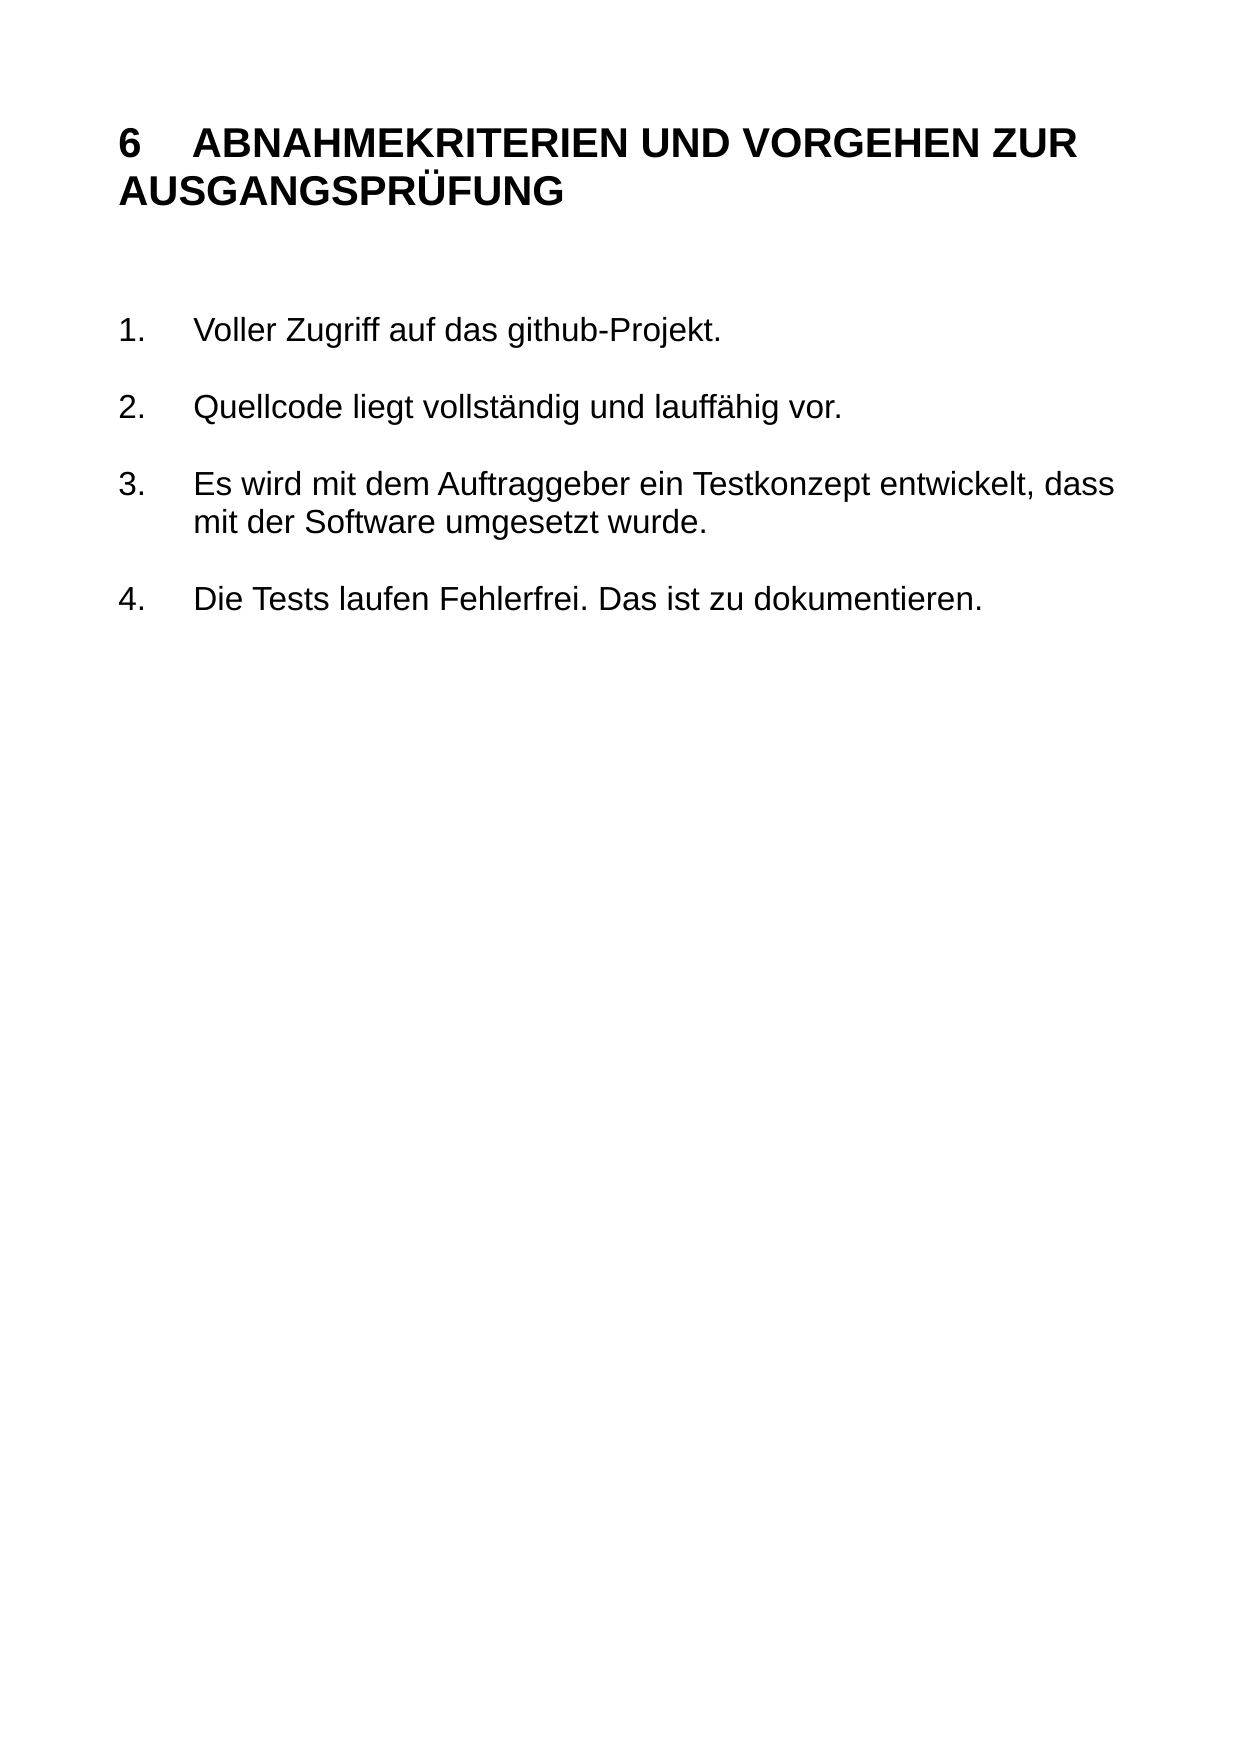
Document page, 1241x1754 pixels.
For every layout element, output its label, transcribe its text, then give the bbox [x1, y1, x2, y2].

text 6 ABNAHMEKRITERIEN UND VORGEHEN ZUR AUSGANGSPRÜFUNG [118, 118, 1122, 214]
list Voller Zugriff auf das github-Projekt. [118, 310, 1122, 348]
list Es wird mit dem Auftraggeber ein Testkonzept entwickelt, dass mit der Software umgesetzt wurde. [118, 463, 1122, 540]
list Die Tests laufen Fehlerfrei. Das ist zu dokumentieren. [118, 579, 1122, 617]
list Quellcode liegt vollständig und lauffähig vor. [118, 387, 1122, 425]
